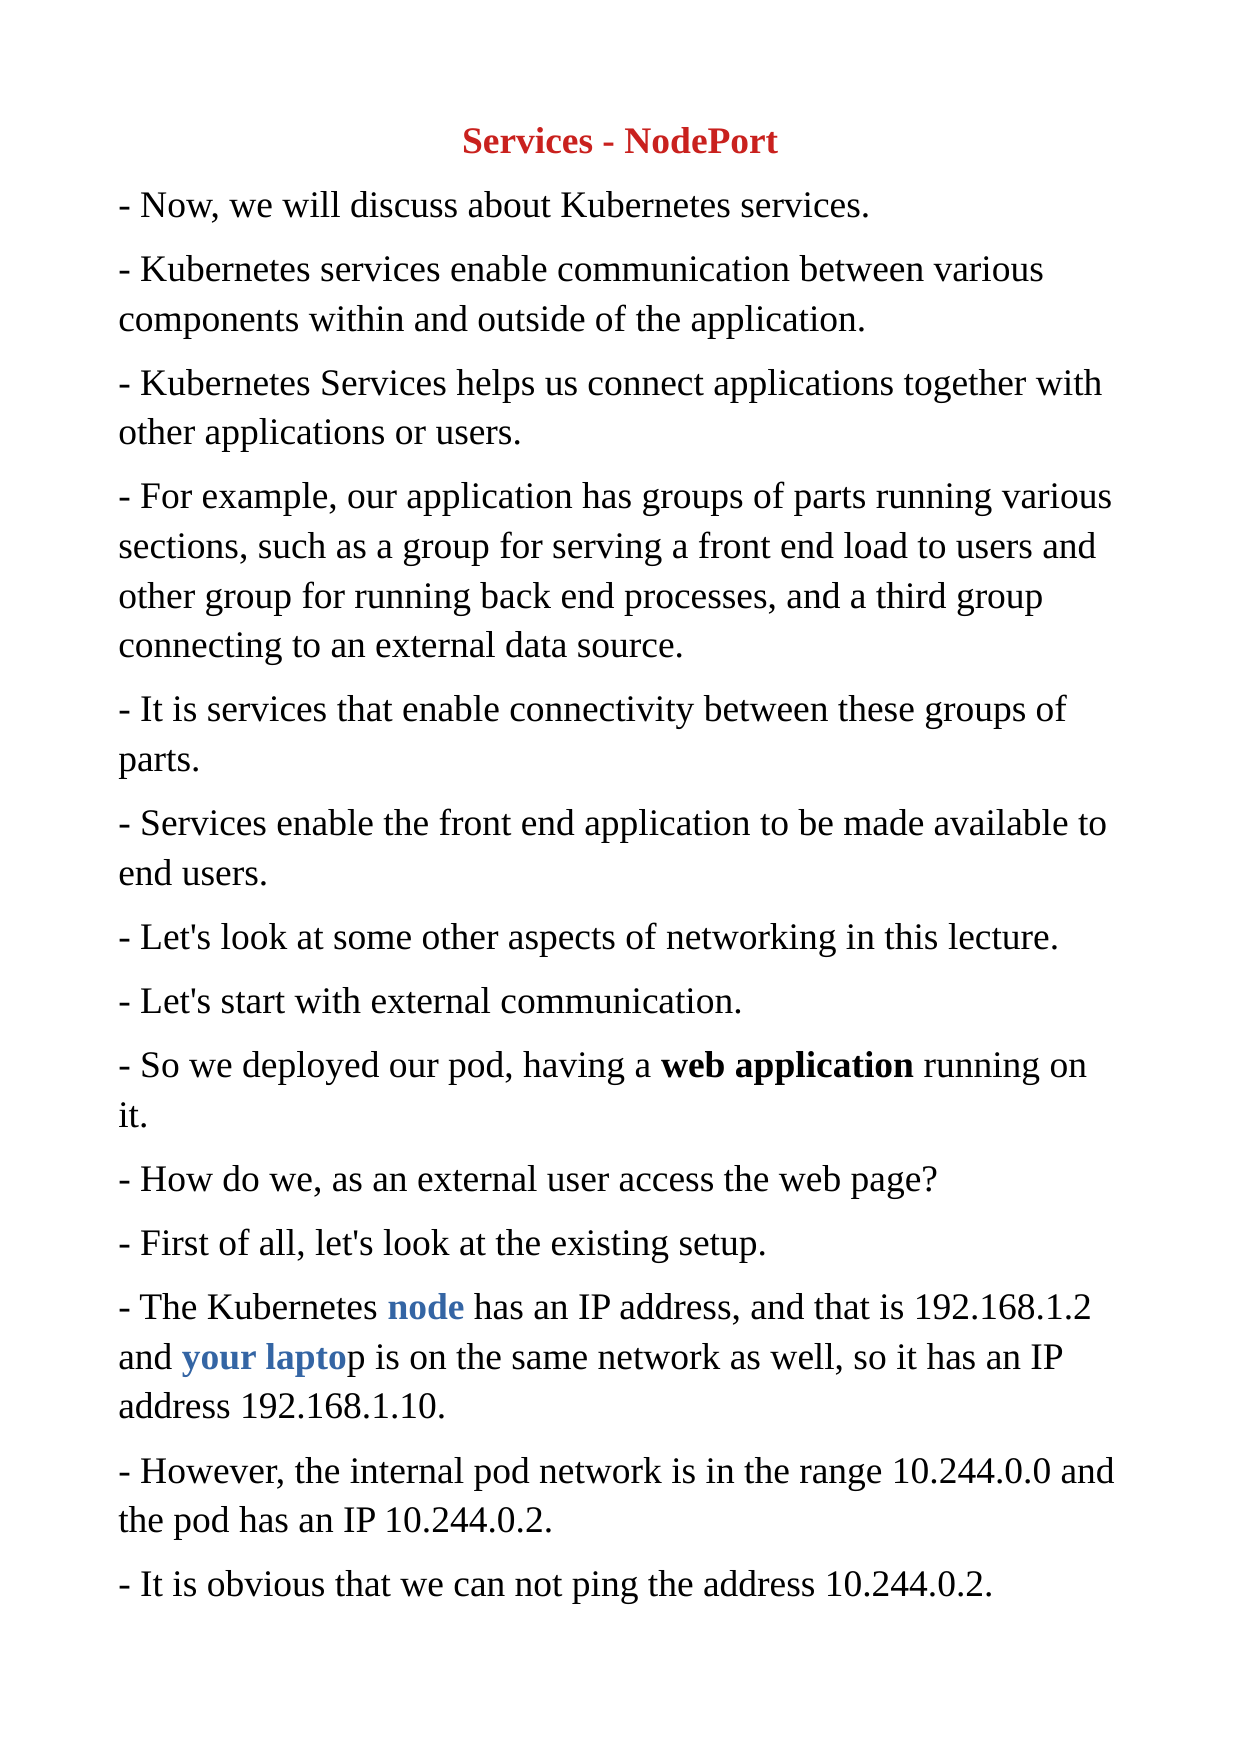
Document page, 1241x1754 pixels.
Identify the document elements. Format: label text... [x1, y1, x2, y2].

text Services - NodePort [118, 118, 1122, 161]
text - Kubernetes Services helps us connect applications together with other applications or users. [118, 360, 1122, 453]
text - Now, we will discuss about Kubernetes services. [118, 182, 1122, 225]
text - The Kubernetes node has an IP address, and that is 192.168.1.2 and your laptop is on the same network as well, so it has an IP address 192.168.1.10. [118, 1285, 1122, 1427]
text - First of all, let's look at the existing setup. [118, 1221, 1122, 1264]
text - It is obvious that we can not ping the address 10.244.0.2. [118, 1562, 1122, 1605]
text - How do we, as an external user access the web page? [118, 1156, 1122, 1199]
text - So we deployed our pod, having a web application running on it. [118, 1043, 1122, 1135]
text - For example, our application has groups of parts running various sections, such as a group for serving a front end load to users and other group for running back end processes, and a third group connecting to an external data source. [118, 474, 1122, 666]
text - Kubernetes services enable communication between various components within and outside of the application. [118, 246, 1122, 339]
text - Let's look at some other aspects of networking in this lecture. [118, 914, 1122, 957]
text - It is services that enable connectivity between these groups of parts. [118, 687, 1122, 779]
text - Services enable the front end application to be made available to end users. [118, 801, 1122, 893]
text - Let's start with external communication. [118, 978, 1122, 1022]
text - However, the internal pod network is in the range 10.244.0.0 and the pod has an IP 10.244.0.2. [118, 1448, 1122, 1541]
